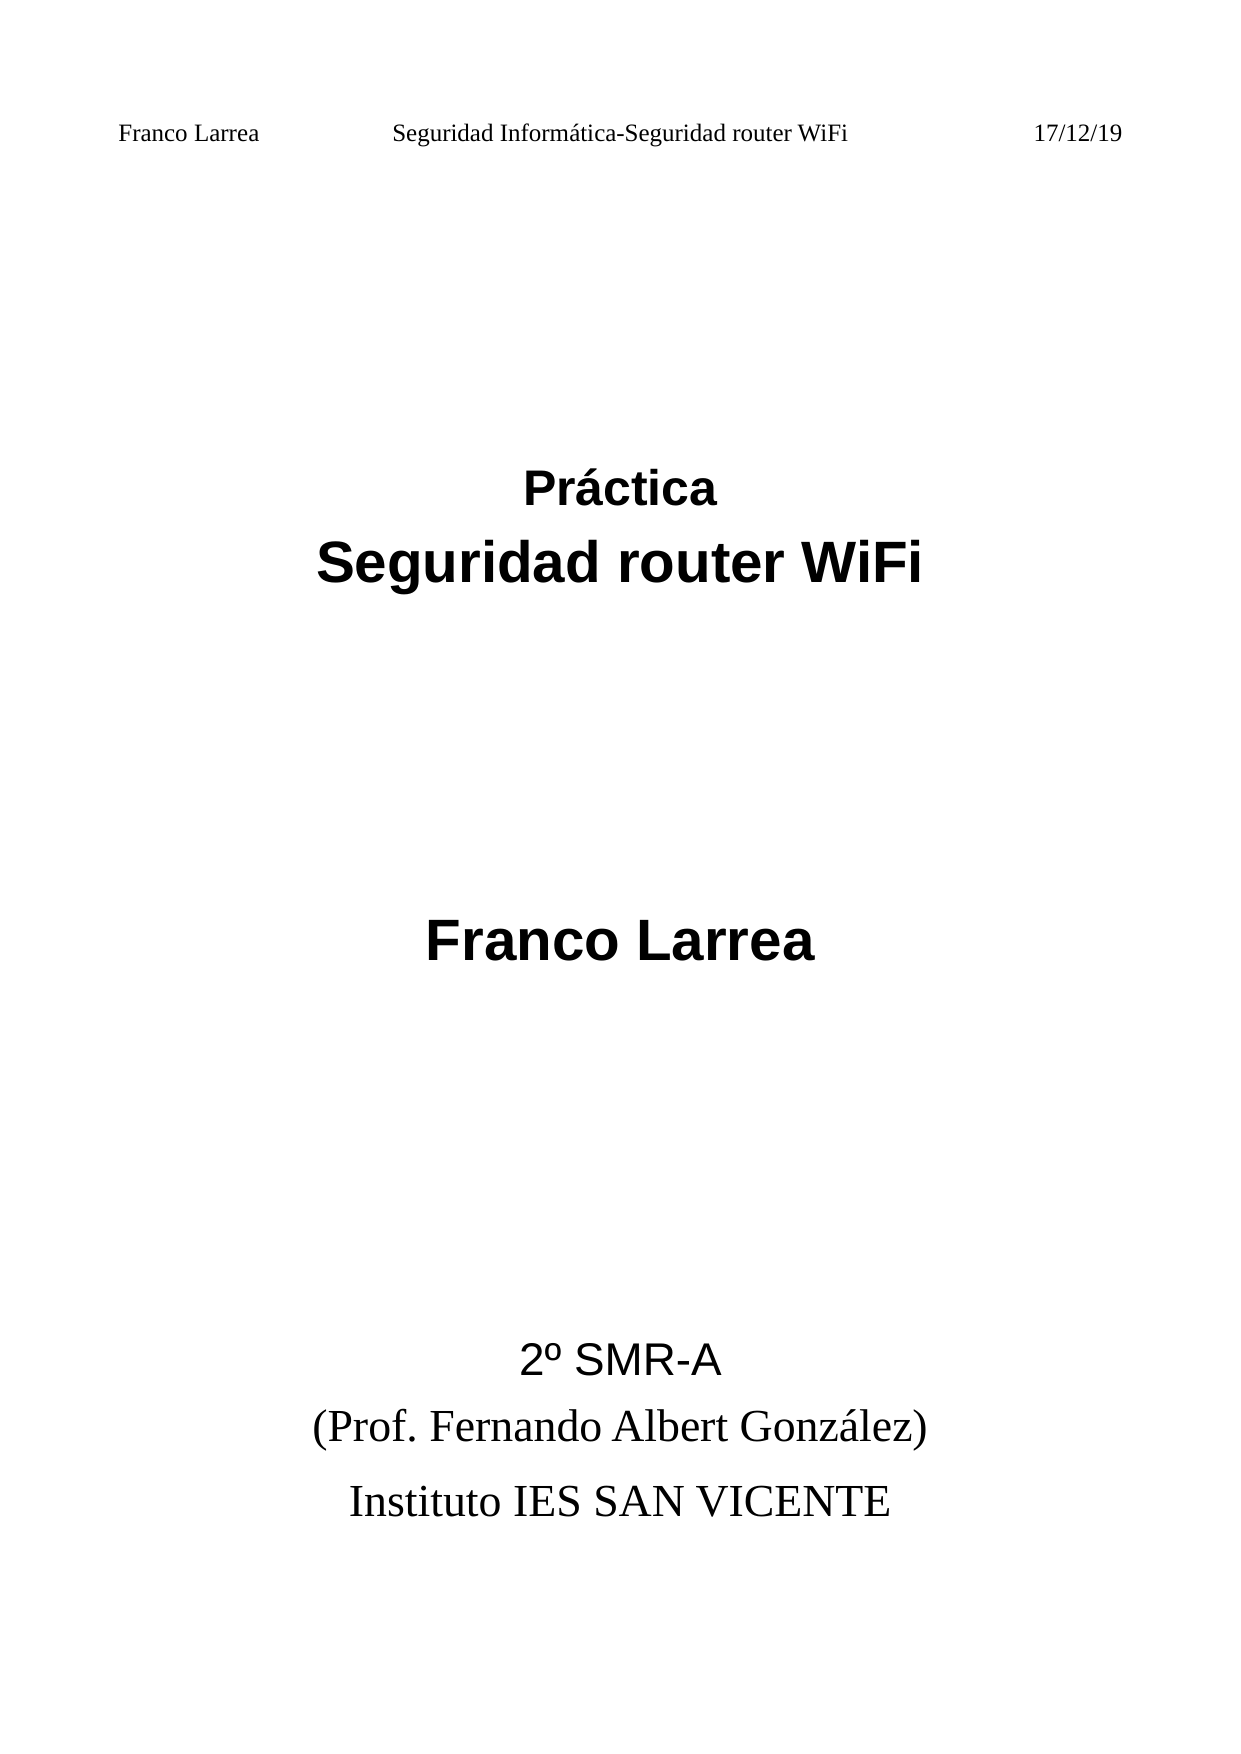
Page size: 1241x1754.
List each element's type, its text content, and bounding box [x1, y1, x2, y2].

text Instituto IES SAN VICENTE [118, 1473, 1122, 1526]
subtitle Práctica [118, 458, 1122, 516]
subtitle 2º SMR-A [118, 1333, 1122, 1386]
text (Prof. Fernando Albert González) [118, 1398, 1122, 1451]
subtitle Franco Larrea [118, 906, 1122, 973]
text Seguridad router WiFi [118, 528, 1122, 595]
